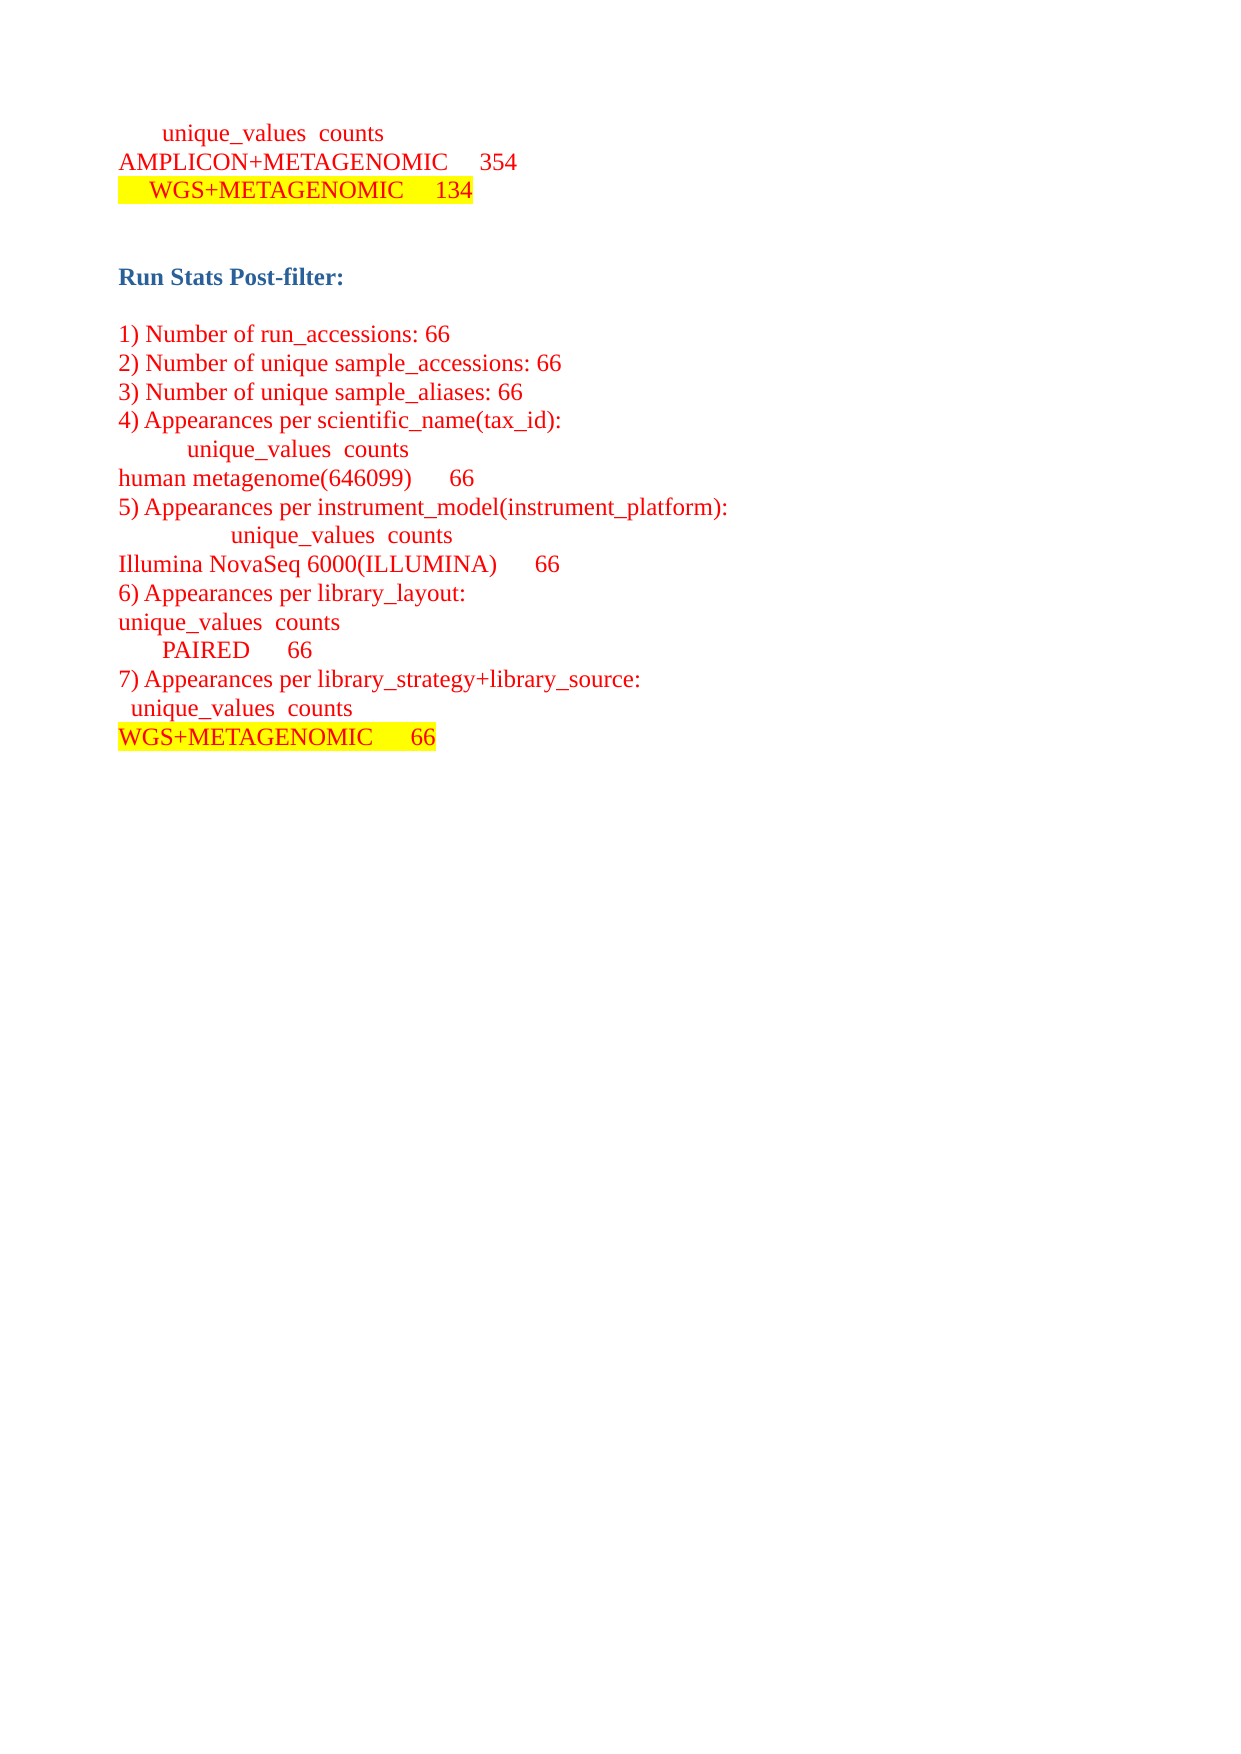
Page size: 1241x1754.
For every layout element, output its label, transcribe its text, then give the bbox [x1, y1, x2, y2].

text AMPLICON+METAGENOMIC 354 [118, 147, 1122, 176]
text unique_values counts [118, 118, 1122, 147]
text 1) Number of run_accessions: 66 [118, 319, 1122, 348]
text WGS+METAGENOMIC 134 [118, 176, 1122, 204]
text unique_values counts [118, 434, 1122, 463]
text PAIRED 66 [118, 636, 1122, 664]
text 3) Number of unique sample_aliases: 66 [118, 377, 1122, 406]
text Run Stats Post-filter: [118, 262, 1122, 291]
text unique_values counts [118, 521, 1122, 549]
text unique_values counts [118, 607, 1122, 636]
text human metagenome(646099) 66 [118, 463, 1122, 492]
text unique_values counts [118, 693, 1122, 722]
text 2) Number of unique sample_accessions: 66 [118, 348, 1122, 377]
text 6) Appearances per library_layout: [118, 578, 1122, 607]
text 4) Appearances per scientific_name(tax_id): [118, 406, 1122, 434]
text 5) Appearances per instrument_model(instrument_platform): [118, 492, 1122, 521]
text Illumina NovaSeq 6000(ILLUMINA) 66 [118, 549, 1122, 578]
text WGS+METAGENOMIC 66 [118, 722, 1122, 751]
text 7) Appearances per library_strategy+library_source: [118, 664, 1122, 693]
